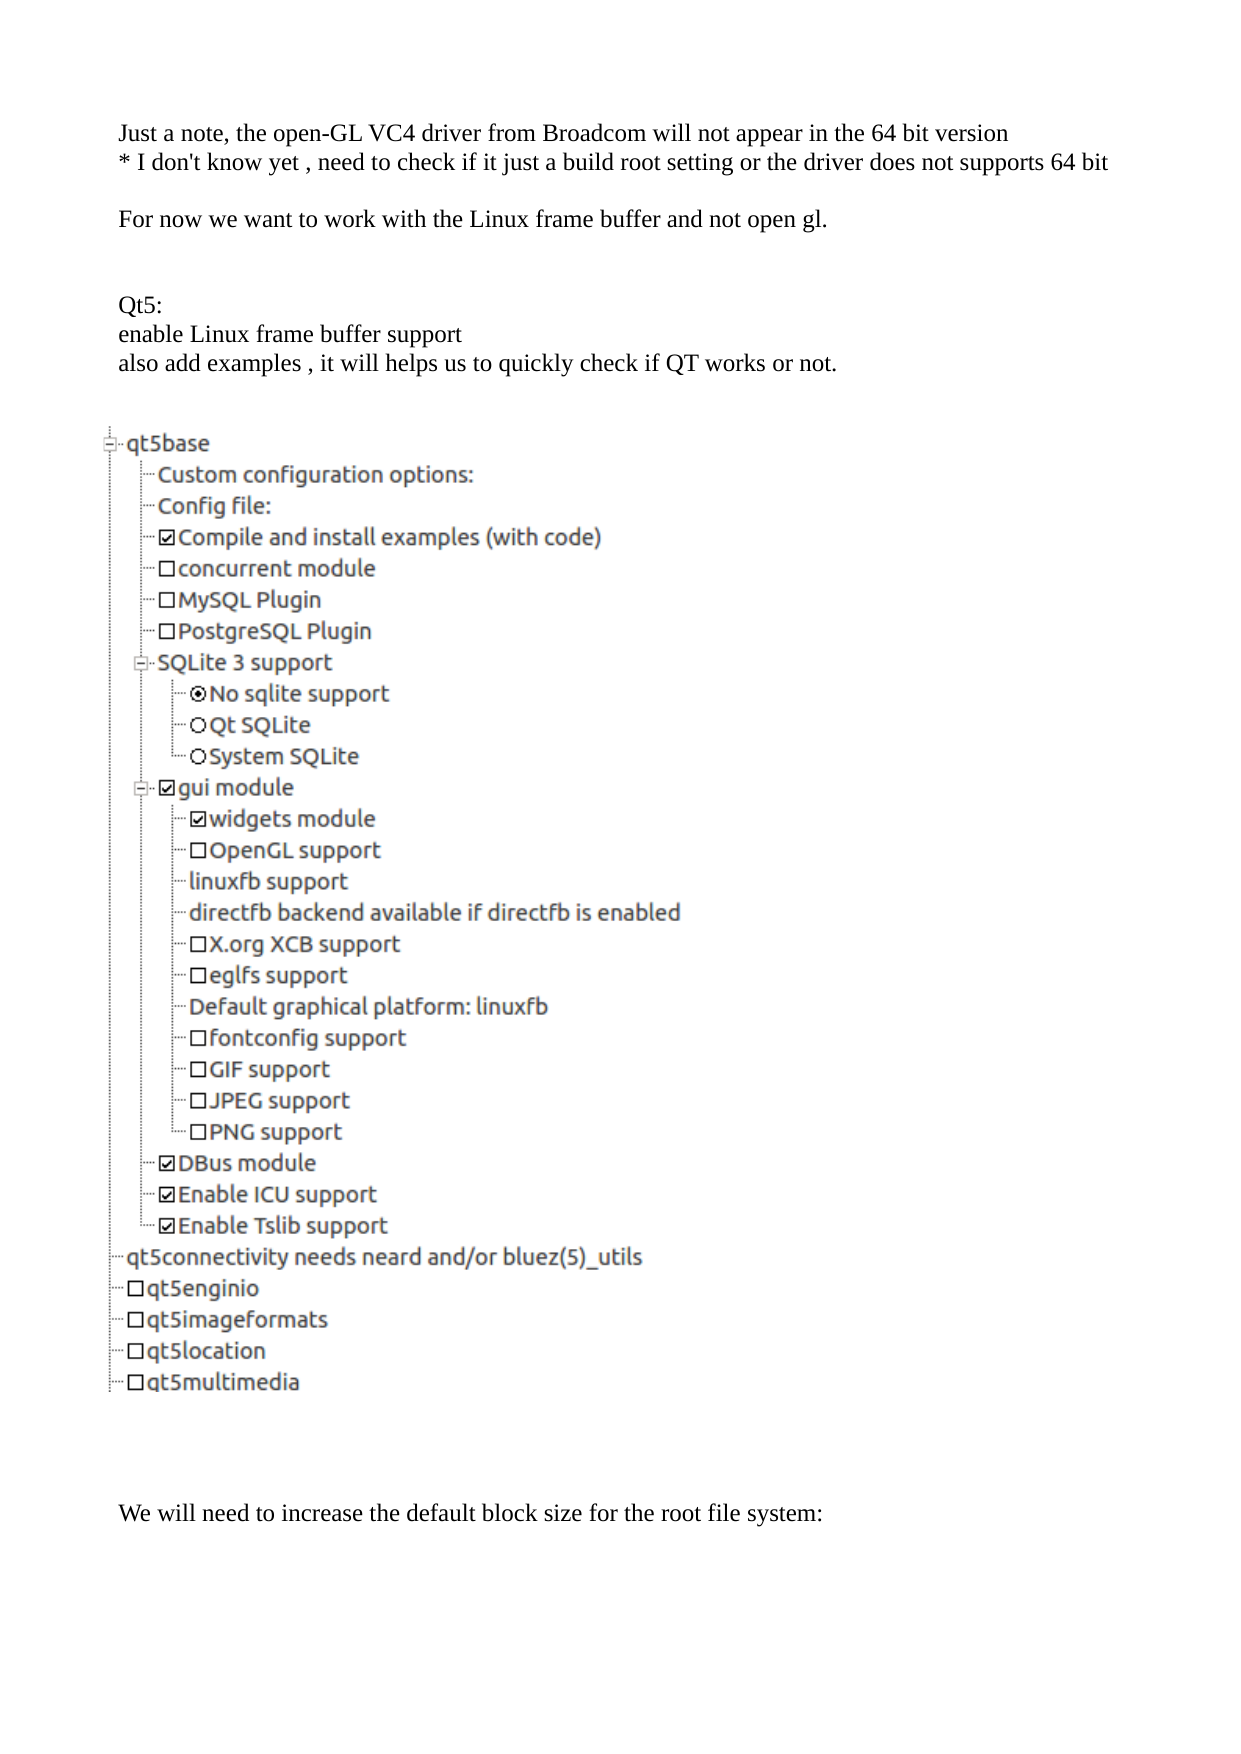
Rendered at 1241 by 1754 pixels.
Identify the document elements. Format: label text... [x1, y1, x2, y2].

text Just a note, the open-GL VC4 driver from Broadcom will not appear in the 64 bit version [118, 118, 1122, 147]
text For now we want to work with the Linux frame buffer and not open gl. [118, 204, 1122, 233]
text * I don't know yet , need to check if it just a build root setting or the driver does not supports 64 bit [118, 147, 1122, 176]
text Qt5: [118, 291, 1122, 319]
text We will need to increase the default block size for the root file system: [118, 1498, 1122, 1527]
text enable Linux frame buffer support [118, 319, 1122, 348]
text also add examples , it will helps us to quickly check if QT works or not. [118, 348, 1122, 377]
picture [103, 426, 782, 1392]
